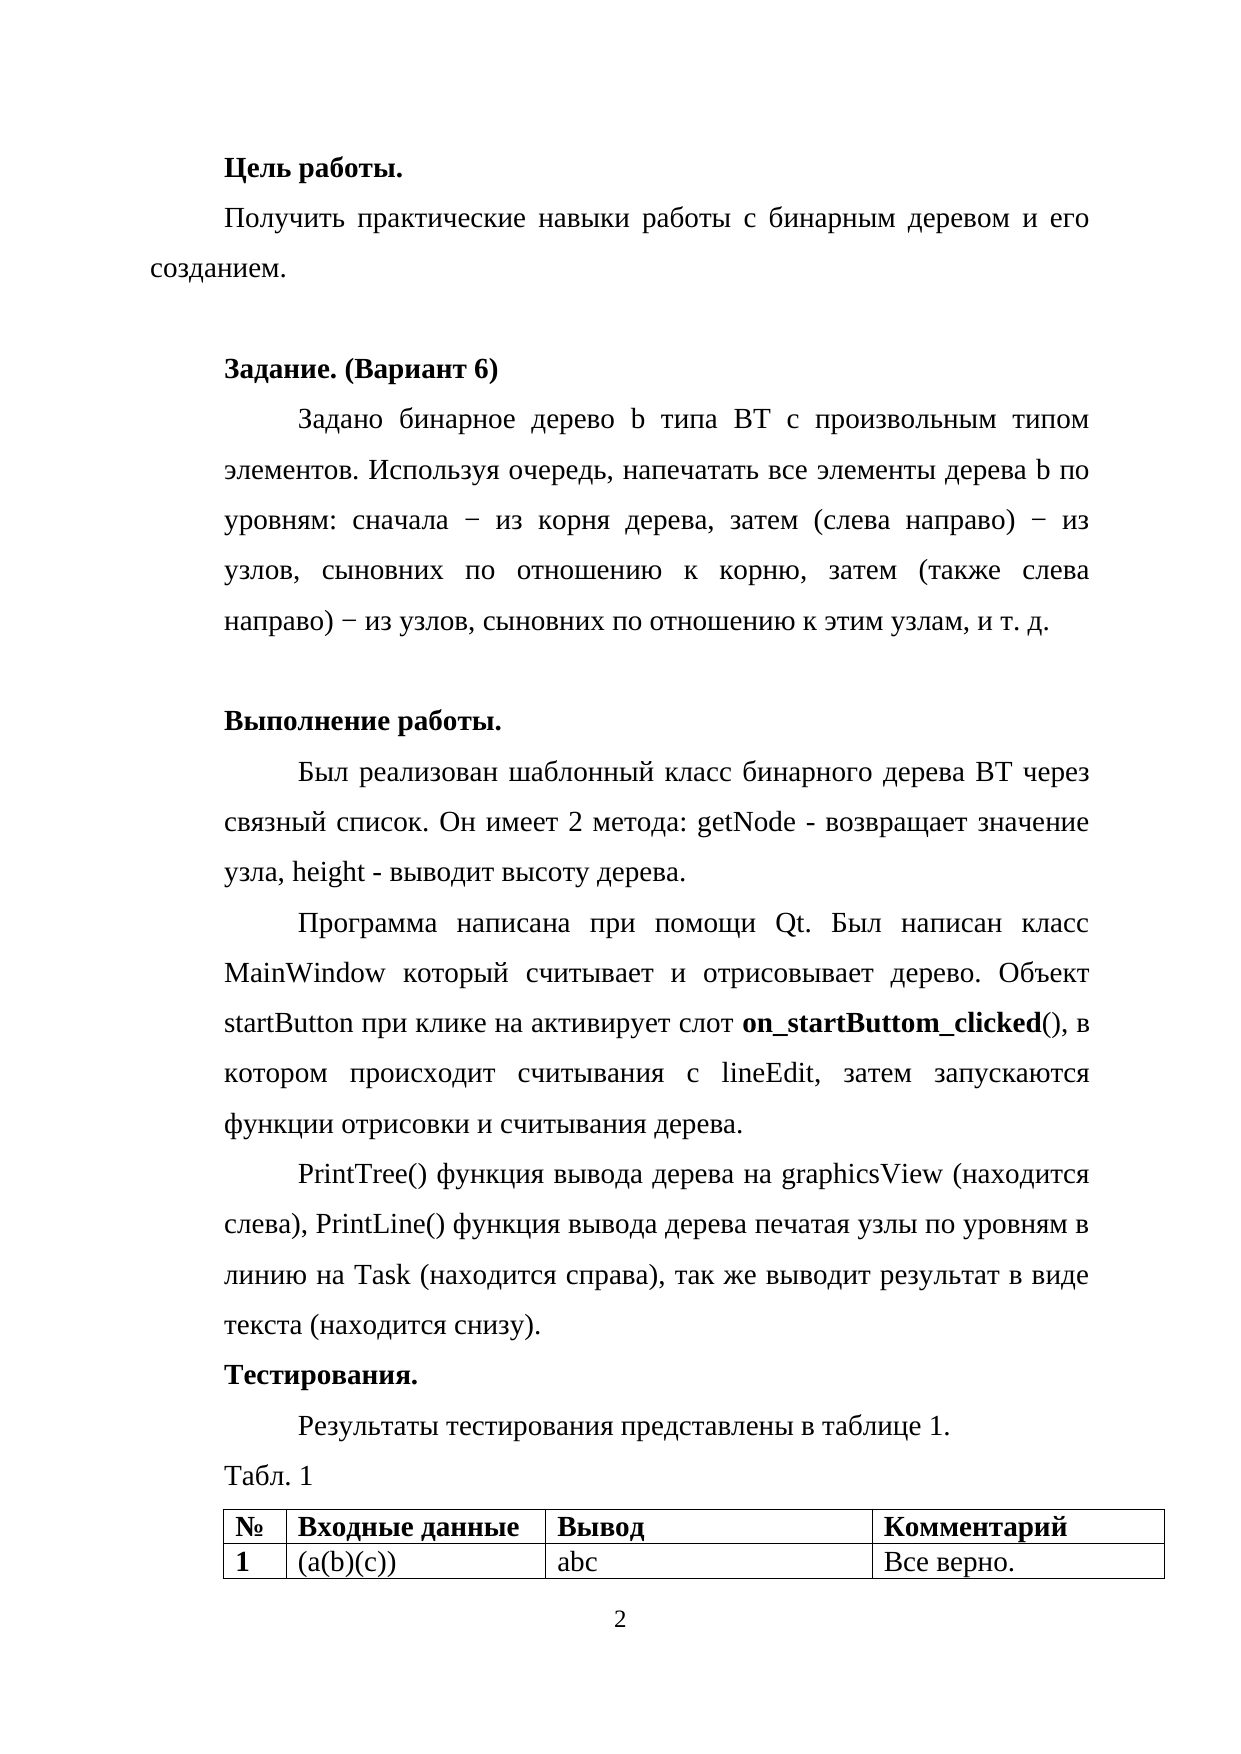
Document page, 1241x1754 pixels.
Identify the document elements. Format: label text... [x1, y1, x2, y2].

table_header Вывод [546, 1510, 872, 1543]
text Программа написана при помощи Qt. Был написан класс MainWindow который считывает и отрисовывает дерево. Объект startButton при клике на активирует слот on_startButtom_clicked(), в котором происходит считывания с lineEdit, затем запускаются функции отрисовки и считывания дерева. [224, 905, 1090, 1139]
table_header Комментарий [873, 1510, 1164, 1543]
table_cell 1 [224, 1544, 286, 1578]
text Выполнение работы. [224, 703, 1090, 737]
text Был реализован шаблонный класс бинарного дерева BT через связный список. Он имеет 2 метода: getNode - возвращает значение узла, height - выводит высоту дерева. [224, 754, 1090, 888]
text Задано бинарное дерево b типа ВТ с произвольным типом элементов. Используя очередь, напечатать все элементы дерева b по уровням: сначала − из корня дерева, затем (слева направо) − из узлов, сыновних по отношению к корню, затем (также слева направо) − из узлов, сыновних по отношению к этим узлам, и т. д. [224, 402, 1090, 636]
text Цель работы. [150, 150, 1090, 183]
table_header Входные данные [287, 1510, 545, 1543]
text Задание. (Вариант 6) [150, 351, 1090, 385]
table_cell abc [546, 1544, 872, 1578]
text PrintTree() функция вывода дерева на graphicsView (находится слева), PrintLine() функция вывода дерева печатая узлы по уровням в линию на Task (находится справа), так же выводит результат в виде текста (находится снизу). [224, 1156, 1090, 1341]
table_header № [224, 1510, 286, 1543]
text Получить практические навыки работы с бинарным деревом и его созданием. [150, 200, 1090, 284]
text Табл. 1 [224, 1458, 1090, 1492]
text Результаты тестирования представлены в таблице 1. [224, 1408, 1090, 1441]
table_cell Все верно. [873, 1544, 1164, 1578]
text Тестирования. [224, 1357, 1090, 1391]
table_cell (a(b)(c)) [287, 1544, 545, 1578]
